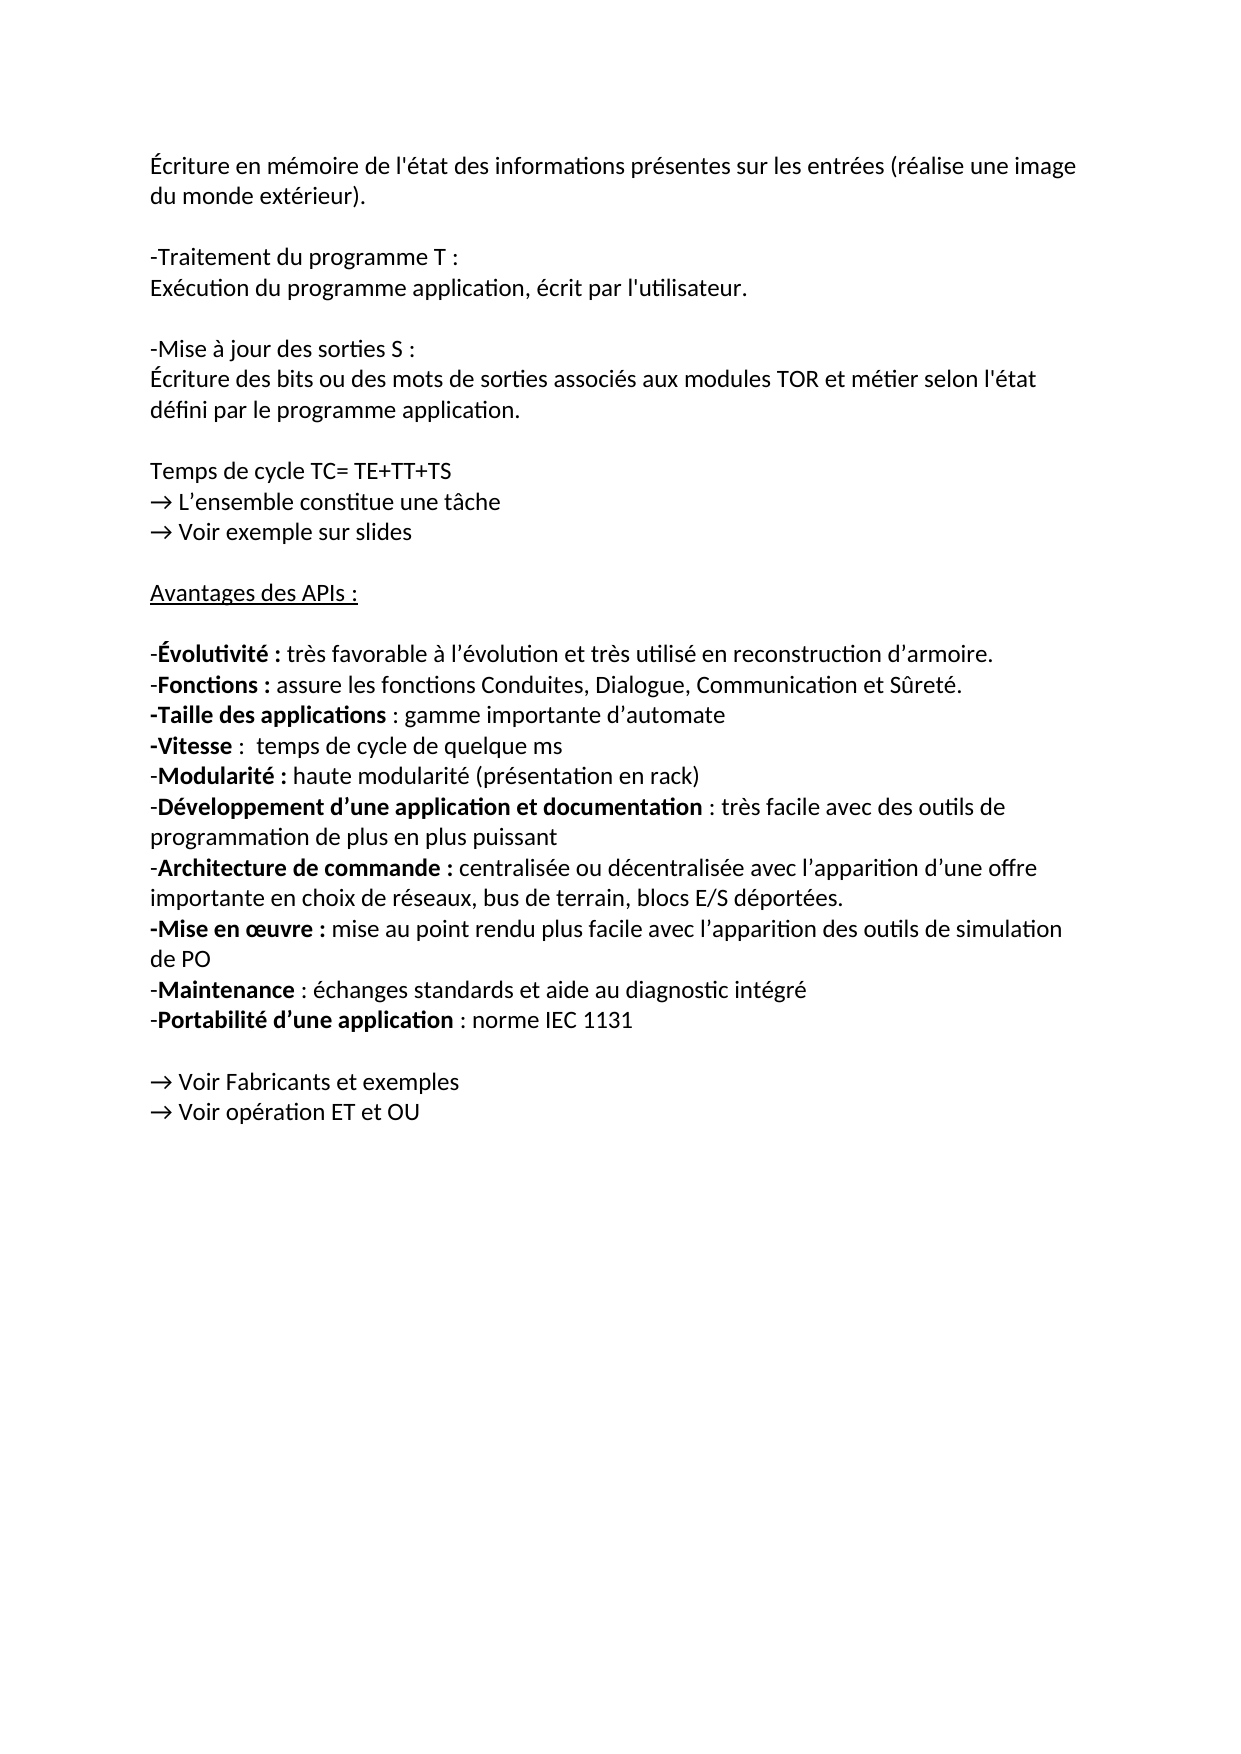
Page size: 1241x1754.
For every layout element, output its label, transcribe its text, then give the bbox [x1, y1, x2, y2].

text -Évolutivité : très favorable à l’évolution et très utilisé en reconstruction d’armoire. [150, 638, 1090, 669]
text -Portabilité d’une application : norme IEC 1131 [150, 1004, 1090, 1035]
text -Mise à jour des sorties S : [150, 333, 1090, 364]
text -Architecture de commande : centralisée ou décentralisée avec l’apparition d’une offre importante en choix de réseaux, bus de terrain, blocs E/S déportées. [150, 852, 1090, 913]
text Avantages des APIs : [150, 577, 1090, 608]
text -Fonctions : assure les fonctions Conduites, Dialogue, Communication et Sûreté. [150, 669, 1090, 699]
text → Voir opération ET et OU [150, 1096, 1090, 1127]
text -Taille des applications : gamme importante d’automate [150, 699, 1090, 730]
text → Voir exemple sur slides [150, 516, 1090, 547]
text → Voir Fabricants et exemples [150, 1066, 1090, 1096]
text -Traitement du programme T : [150, 242, 1090, 272]
text -Développement d’une application et documentation : très facile avec des outils de programmation de plus en plus puissant [150, 791, 1090, 852]
text -Mise en œuvre : mise au point rendu plus facile avec l’apparition des outils de simulation de PO [150, 913, 1090, 974]
text Écriture en mémoire de l'état des informations présentes sur les entrées (réalise une image du monde extérieur). [150, 150, 1090, 211]
text -Vitesse : temps de cycle de quelque ms [150, 730, 1090, 760]
text -Maintenance : échanges standards et aide au diagnostic intégré [150, 974, 1090, 1004]
text -Modularité : haute modularité (présentation en rack) [150, 760, 1090, 791]
text Écriture des bits ou des mots de sorties associés aux modules TOR et métier selon l'état défini par le programme application. [150, 364, 1090, 425]
text → L’ensemble constitue une tâche [150, 486, 1090, 516]
text Temps de cycle TC= TE+TT+TS [150, 455, 1090, 486]
text Exécution du programme application, écrit par l'utilisateur. [150, 272, 1090, 303]
